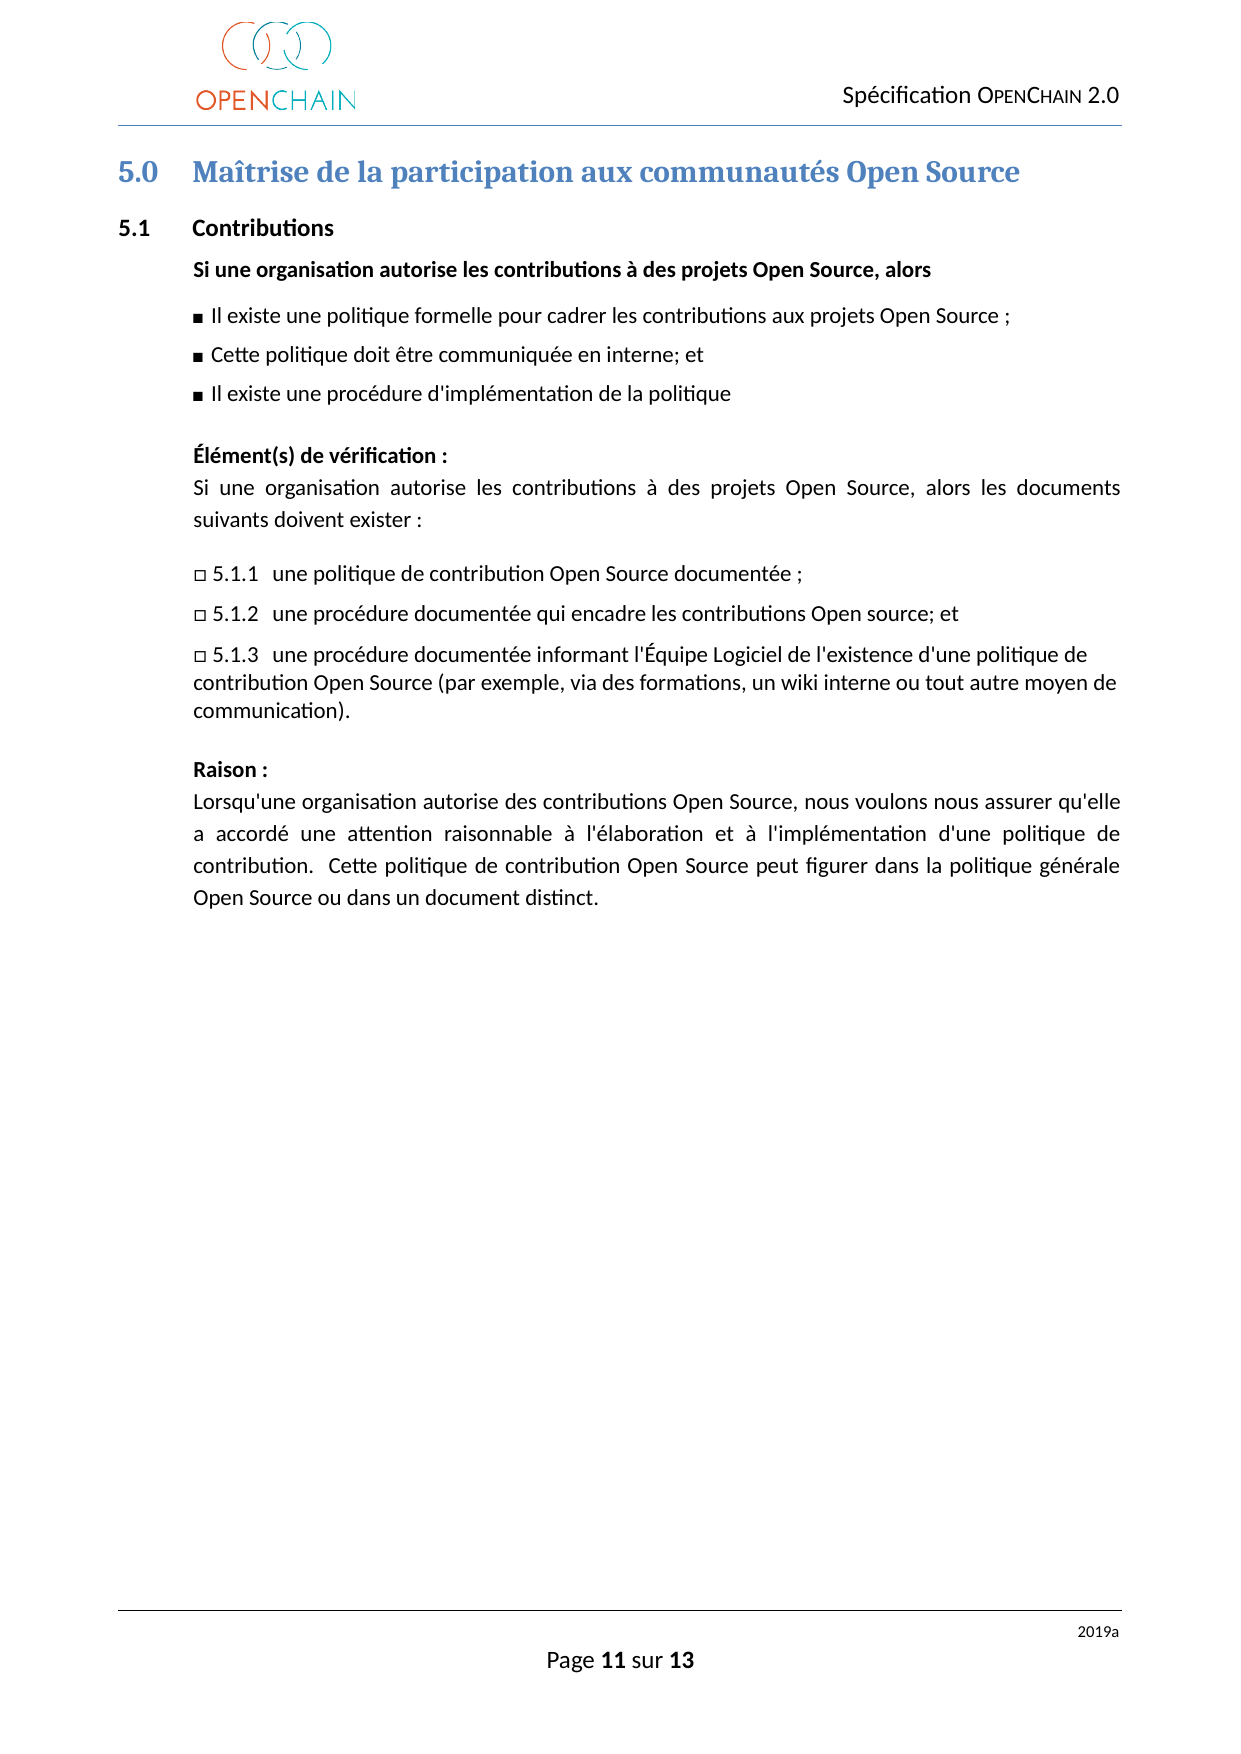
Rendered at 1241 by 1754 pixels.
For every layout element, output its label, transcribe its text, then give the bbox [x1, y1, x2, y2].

subtitle une procédure documentée qui encadre les contributions Open source; et [193, 599, 1122, 628]
picture [196, 22, 355, 111]
title Élément(s) de vérification : [193, 441, 1122, 469]
text Si une organisation autorise les contributions à des projets Open Source, alors les documents suivants doivent exister : [193, 473, 1122, 533]
list Cette politique doit être communiquée en interne; et [193, 340, 1122, 368]
subtitle une politique de contribution Open Source documentée ; [193, 559, 1122, 587]
text Lorsqu'une organisation autorise des contributions Open Source, nous voulons nous assurer qu'elle a accordé une attention raisonnable à l'élaboration et à l'implémentation d'une politique de contribution. Cette politique de contribution Open Source peut figurer dans la politique générale Open Source ou dans un document distinct. [193, 787, 1122, 911]
list Il existe une procédure d'implémentation de la politique [193, 379, 1122, 407]
list Il existe une politique formelle pour cadrer les contributions aux projets Open Source ; [193, 301, 1122, 329]
subtitle une procédure documentée informant l'Équipe Logiciel de l'existence d'une politique de contribution Open Source (par exemple, via des formations, un wiki interne ou tout autre moyen de communication). [193, 641, 1122, 724]
subtitle Maîtrise de la participation aux communautés Open Source [118, 154, 1122, 191]
title Raison : [193, 755, 1122, 783]
subtitle Contributions [118, 212, 1122, 242]
text Si une organisation autorise les contributions à des projets Open Source, alors [193, 255, 1122, 283]
